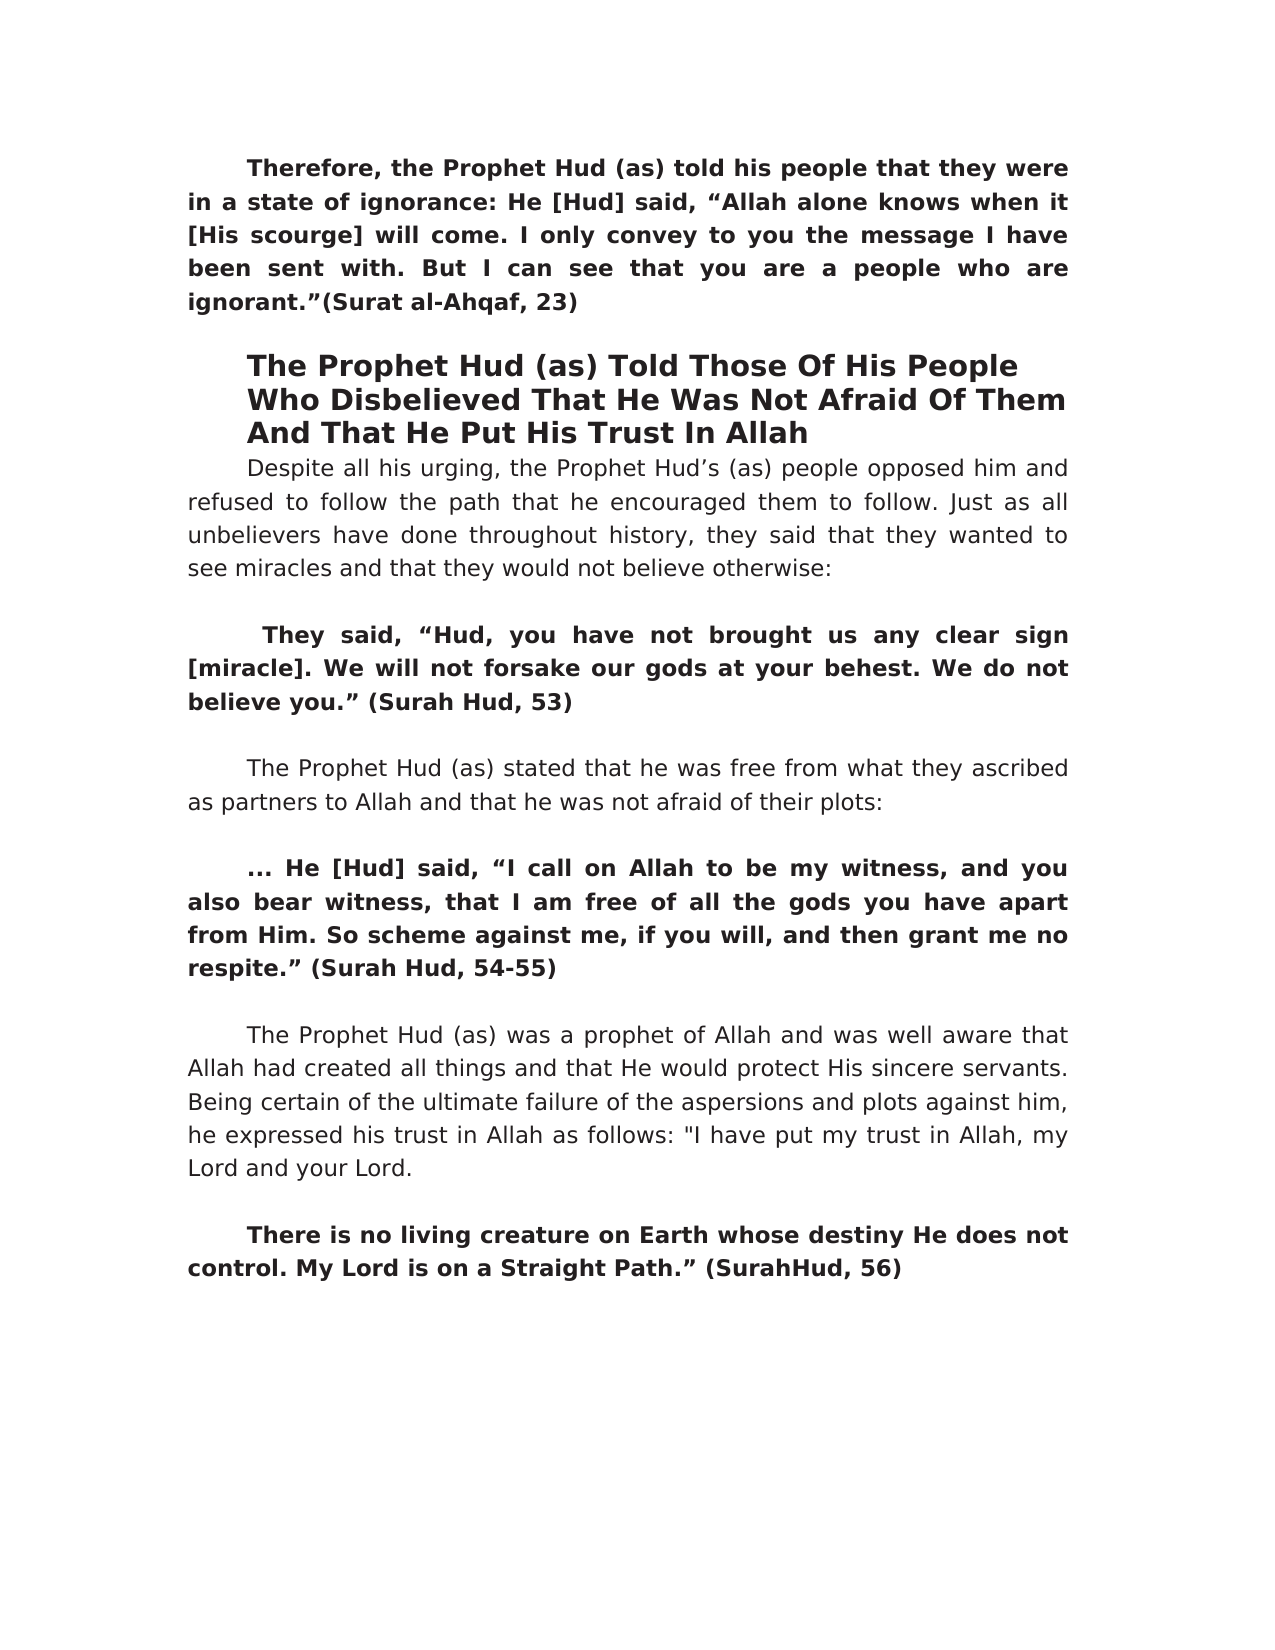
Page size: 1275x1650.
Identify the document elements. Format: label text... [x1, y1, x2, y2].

text Despite all his urging, the Prophet Hud’s (as) people opposed him and refused to follow the path that he encouraged them to follow. Just as all unbelievers have done throughout history, they said that they wanted to see miracles and that they would not believe otherwise: [187, 450, 1070, 583]
text Therefore, the Prophet Hud (as) told his people that they were in a state of ignorance: He [Hud] said, “Allah alone knows when it [His scourge] will come. I only convey to you the message I have been sent with. But I can see that you are a people who are ignorant.”(Surat al-Ahqaf, 23) [187, 150, 1070, 317]
text They said, “Hud, you have not brought us any clear sign [miracle]. We will not forsake our gods at your behest. We do not believe you.” (Surah Hud, 53) [187, 617, 1070, 717]
text Who Disbelieved That He Was Not Afraid Of Them [187, 383, 1070, 417]
text And That He Put His Trust In Allah [187, 417, 1070, 450]
text ... He [Hud] said, “I call on Allah to be my witness, and you also bear witness, that I am free of all the gods you have apart from Him. So scheme against me, if you will, and then grant me no respite.” (Surah Hud, 54-55) [187, 850, 1070, 983]
text The Prophet Hud (as) was a prophet of Allah and was well aware that Allah had created all things and that He would protect His sincere servants. Being certain of the ultimate failure of the aspersions and plots against him, he expressed his trust in Allah as follows: "I have put my trust in Allah, my Lord and your Lord. [187, 1017, 1070, 1183]
text There is no living creature on Earth whose destiny He does not control. My Lord is on a Straight Path.” (SurahHud, 56) [187, 1217, 1070, 1283]
text The Prophet Hud (as) Told Those Of His People [187, 350, 1070, 383]
text The Prophet Hud (as) stated that he was free from what they ascribed as partners to Allah and that he was not afraid of their plots: [187, 750, 1070, 817]
